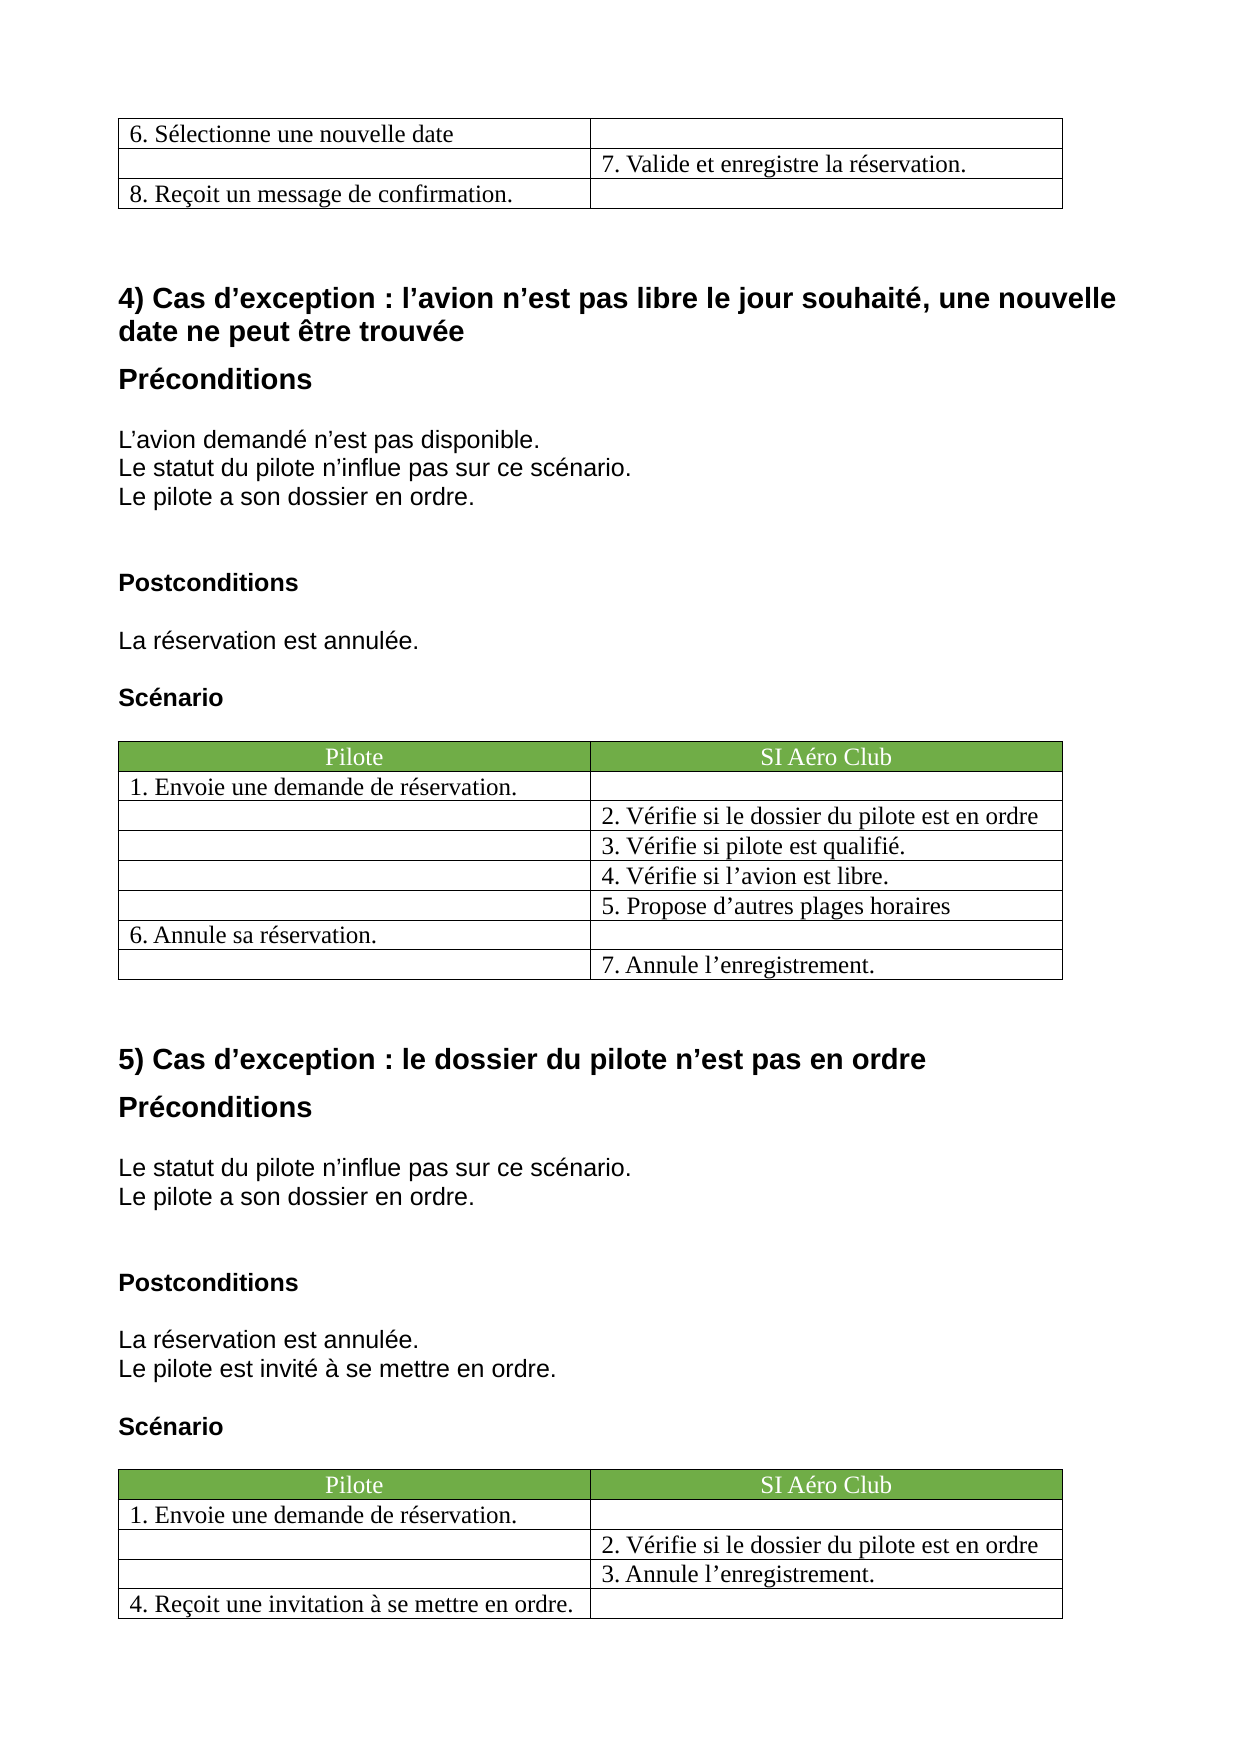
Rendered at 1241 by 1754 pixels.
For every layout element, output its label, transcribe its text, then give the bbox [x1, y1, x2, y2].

table_cell 3. Vérifie si pilote est qualifié. [591, 831, 1062, 860]
text Postconditions [118, 568, 1122, 597]
text La réservation est annulée. [118, 597, 1122, 654]
table_cell [119, 1560, 590, 1588]
text Le statut du pilote n’influe pas sur ce scénario. [118, 453, 1122, 482]
table_cell [119, 831, 590, 860]
text Le pilote est invité à se mettre en ordre. [118, 1354, 1122, 1383]
table_cell [119, 950, 590, 979]
table_cell [591, 179, 1062, 207]
table_header SI Aéro Club [591, 742, 1062, 771]
table_cell 7. Valide et enregistre la réservation. [591, 149, 1062, 178]
text La réservation est annulée. [118, 1297, 1122, 1354]
table_cell 5. Propose d’autres plages horaires [591, 891, 1062, 919]
table_cell [591, 1589, 1062, 1618]
text Le pilote a son dossier en ordre. [118, 482, 1122, 511]
text Postconditions [118, 1268, 1122, 1297]
table_cell 2. Vérifie si le dossier du pilote est en ordre [591, 1530, 1062, 1558]
subtitle Préconditions [118, 1091, 1122, 1124]
table_cell 4. Vérifie si l’avion est libre. [591, 861, 1062, 890]
subtitle Préconditions [118, 362, 1122, 396]
table_cell 6. Sélectionne une nouvelle date [119, 119, 590, 148]
table_cell [119, 891, 590, 919]
table_cell [591, 772, 1062, 800]
table_cell 3. Annule l’enregistrement. [591, 1560, 1062, 1588]
table_cell [119, 1530, 590, 1558]
table_cell 8. Reçoit un message de confirmation. [119, 179, 590, 207]
text L’avion demandé n’est pas disponible. [118, 396, 1122, 453]
table_header Pilote [119, 1470, 590, 1499]
table_cell [119, 149, 590, 178]
table_header Pilote [119, 742, 590, 771]
table_cell [119, 801, 590, 830]
text Le statut du pilote n’influe pas sur ce scénario. [118, 1124, 1122, 1182]
subtitle 5) Cas d’exception : le dossier du pilote n’est pas en ordre [118, 1042, 1122, 1076]
text Le pilote a son dossier en ordre. [118, 1182, 1122, 1210]
text Scénario [118, 1412, 1122, 1440]
table_cell 4. Reçoit une invitation à se mettre en ordre. [119, 1589, 590, 1618]
table_cell [591, 119, 1062, 148]
table_cell [591, 1500, 1062, 1529]
table_cell 1. Envoie une demande de réservation. [119, 1500, 590, 1529]
table_cell 6. Annule sa réservation. [119, 921, 590, 949]
table_cell 1. Envoie une demande de réservation. [119, 772, 590, 800]
table_cell [591, 921, 1062, 949]
table_cell 7. Annule l’enregistrement. [591, 950, 1062, 979]
table_header SI Aéro Club [591, 1470, 1062, 1499]
table_cell 2. Vérifie si le dossier du pilote est en ordre [591, 801, 1062, 830]
subtitle 4) Cas d’exception : l’avion n’est pas libre le jour souhaité, une nouvelle date ne peut être trouvée [118, 281, 1122, 348]
text Scénario [118, 683, 1122, 712]
table_cell [119, 861, 590, 890]
